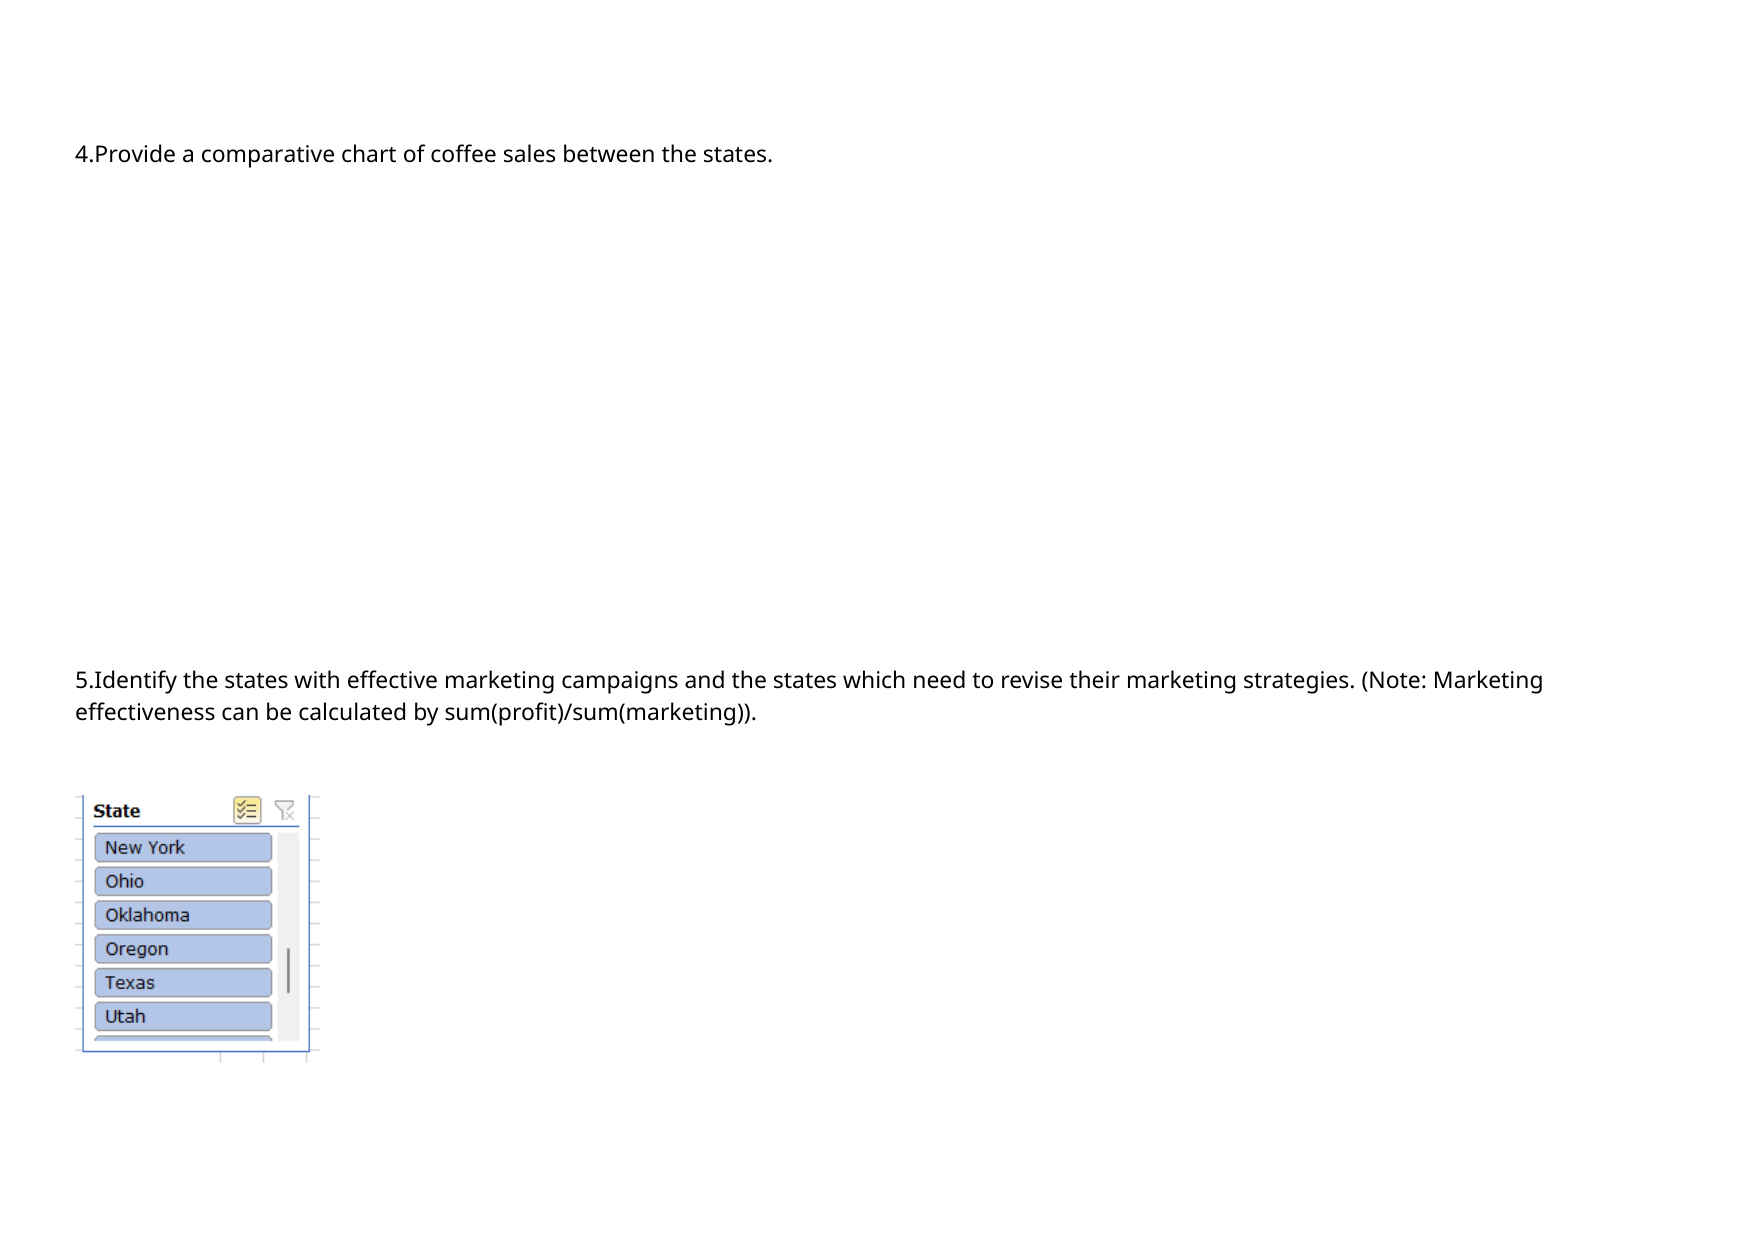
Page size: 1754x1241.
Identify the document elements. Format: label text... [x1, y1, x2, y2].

text 5.Identify the states with effective marketing campaigns and the states which need to revise their marketing strategies. (Note: Marketing effectiveness can be calculated by sum(profit)/sum(marketing)). [75, 663, 1679, 728]
text 4.Provide a comparative chart of coffee sales between the states. [75, 137, 1679, 169]
